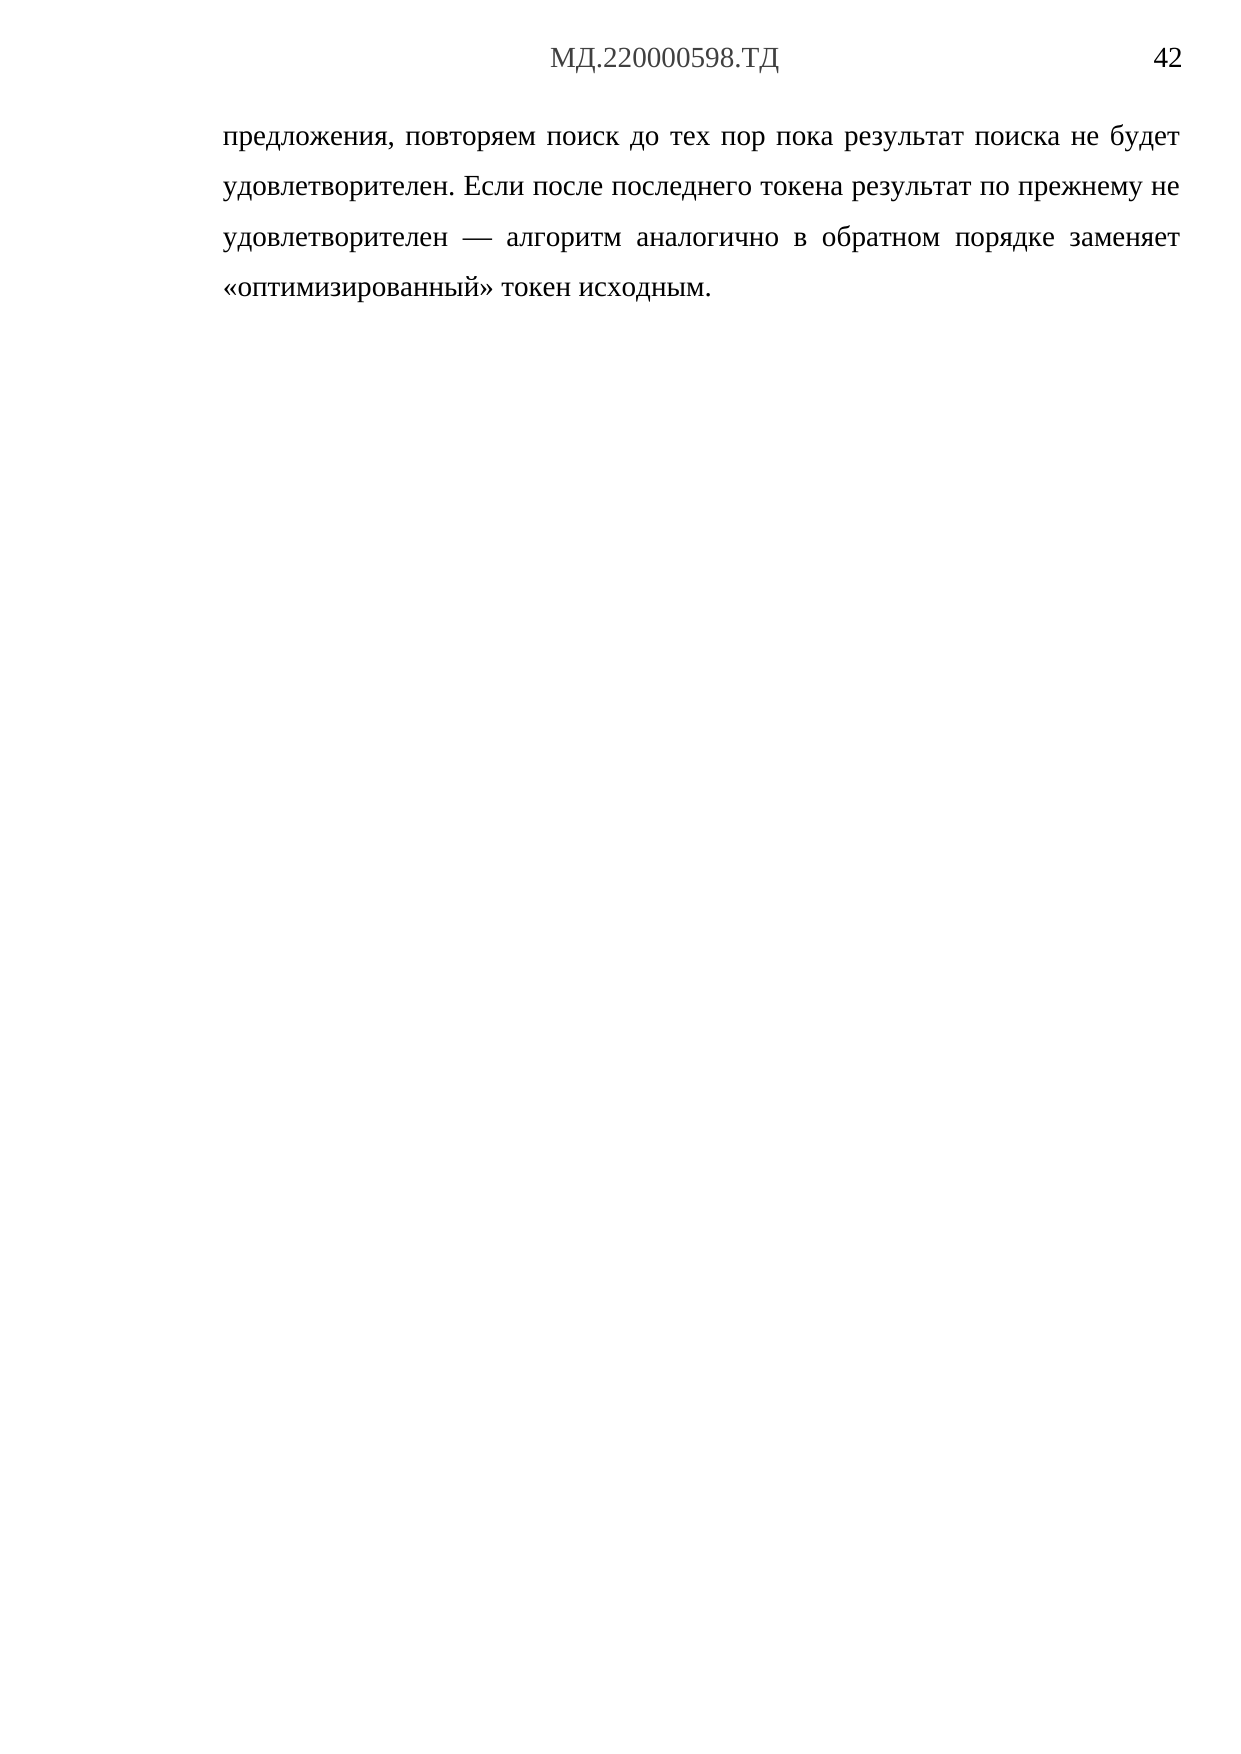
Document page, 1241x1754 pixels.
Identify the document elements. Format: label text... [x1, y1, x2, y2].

list предложения, повторяем поиск до тех пор пока результат поиска не будет удовлетворителен. Если после последнего токена результат по прежнему не удовлетворителен — алгоритм аналогично в обратном порядке заменяет «оптимизированный» токен исходным. [185, 118, 1181, 303]
